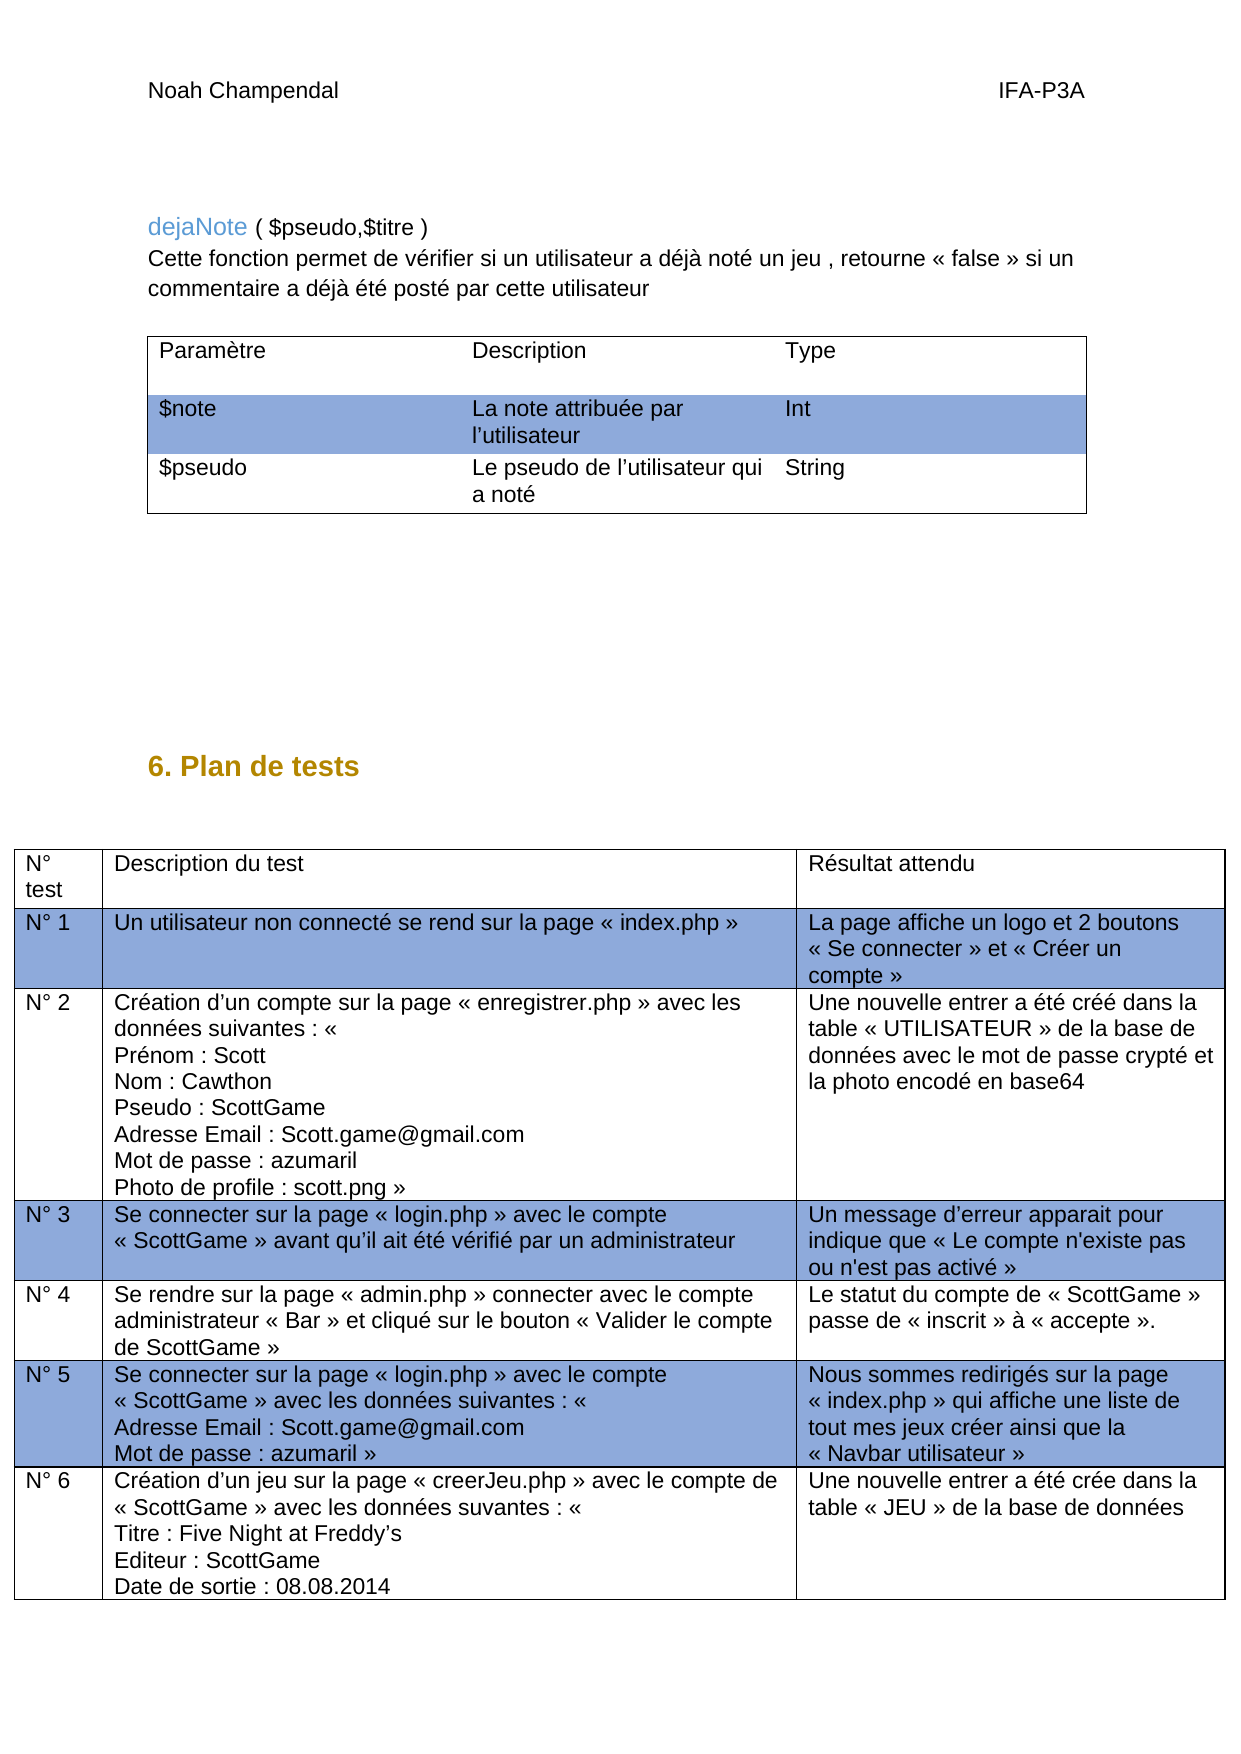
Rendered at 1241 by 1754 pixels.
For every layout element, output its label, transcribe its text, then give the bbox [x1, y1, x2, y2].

table_cell Un message d’erreur apparait pour indique que « Le compte n'existe pas ou n'est pas activé » [797, 1201, 1224, 1280]
table_cell N° 1 [15, 909, 102, 988]
table_cell N° 4 [15, 1281, 102, 1360]
table_cell Se rendre sur la page « admin.php » connecter avec le compte administrateur « Bar » et cliqué sur le bouton « Valider le compte de ScottGame » [103, 1281, 796, 1360]
table_cell La note attribuée par l’utilisateur [461, 395, 774, 454]
table_cell Une nouvelle entrer a été créé dans la table « UTILISATEUR » de la base de données avec le mot de passe crypté et la photo encodé en base64 [797, 989, 1224, 1200]
table_cell N° 2 [15, 989, 102, 1200]
table_cell $note [148, 395, 461, 454]
table_cell N° 6 [15, 1468, 102, 1599]
table_header Description du test [103, 850, 796, 908]
table_cell $pseudo [148, 454, 461, 513]
table_cell N° 5 [15, 1361, 102, 1466]
table_cell Le statut du compte de « ScottGame » passe de « inscrit » à « accepte ». [797, 1281, 1224, 1360]
table_cell Se connecter sur la page « login.php » avec le compte « ScottGame » avant qu’il ait été vérifié par un administrateur [103, 1201, 796, 1280]
table_cell La page affiche un logo et 2 boutons « Se connecter » et « Créer un compte » [797, 909, 1224, 988]
table_header N° test [15, 850, 102, 908]
table_cell Int [774, 395, 1086, 454]
table_cell Création d’un compte sur la page « enregistrer.php » avec les données suivantes : « Prénom : Scott Nom : Cawthon Pseudo : ScottGame Adresse Email : Scott.game@gmail.com Mot de passe : azumaril Photo de profile : scott.png » [103, 989, 796, 1200]
table_cell Création d’un jeu sur la page « creerJeu.php » avec le compte de « ScottGame » avec les données suvantes : « Titre : Five Night at Freddy’s Editeur : ScottGame Date de sortie : 08.08.2014 [103, 1468, 796, 1599]
table_cell Une nouvelle entrer a été crée dans la table « JEU » de la base de données [797, 1468, 1224, 1599]
table_cell N° 3 [15, 1201, 102, 1280]
table_cell String [774, 454, 1086, 513]
text dejaNote ( $pseudo,$titre ) Cette fonction permet de vérifier si un utilisateur a déjà noté un jeu , retourne « false » si un commentaire a déjà été posté par cette utilisateur [148, 212, 1093, 301]
table_header Paramètre [148, 337, 461, 395]
table_header Description [461, 337, 774, 395]
table_cell Nous sommes redirigés sur la page « index.php » qui affiche une liste de tout mes jeux créer ainsi que la « Navbar utilisateur » [797, 1361, 1224, 1466]
table_header Type [774, 337, 1086, 395]
subtitle 6. Plan de tests [148, 749, 1093, 782]
table_header Résultat attendu [797, 850, 1224, 908]
table_cell Le pseudo de l’utilisateur qui a noté [461, 454, 774, 513]
table_cell Un utilisateur non connecté se rend sur la page « index.php » [103, 909, 796, 988]
table_cell Se connecter sur la page « login.php » avec le compte « ScottGame » avec les données suivantes : « Adresse Email : Scott.game@gmail.com Mot de passe : azumaril » [103, 1361, 796, 1466]
